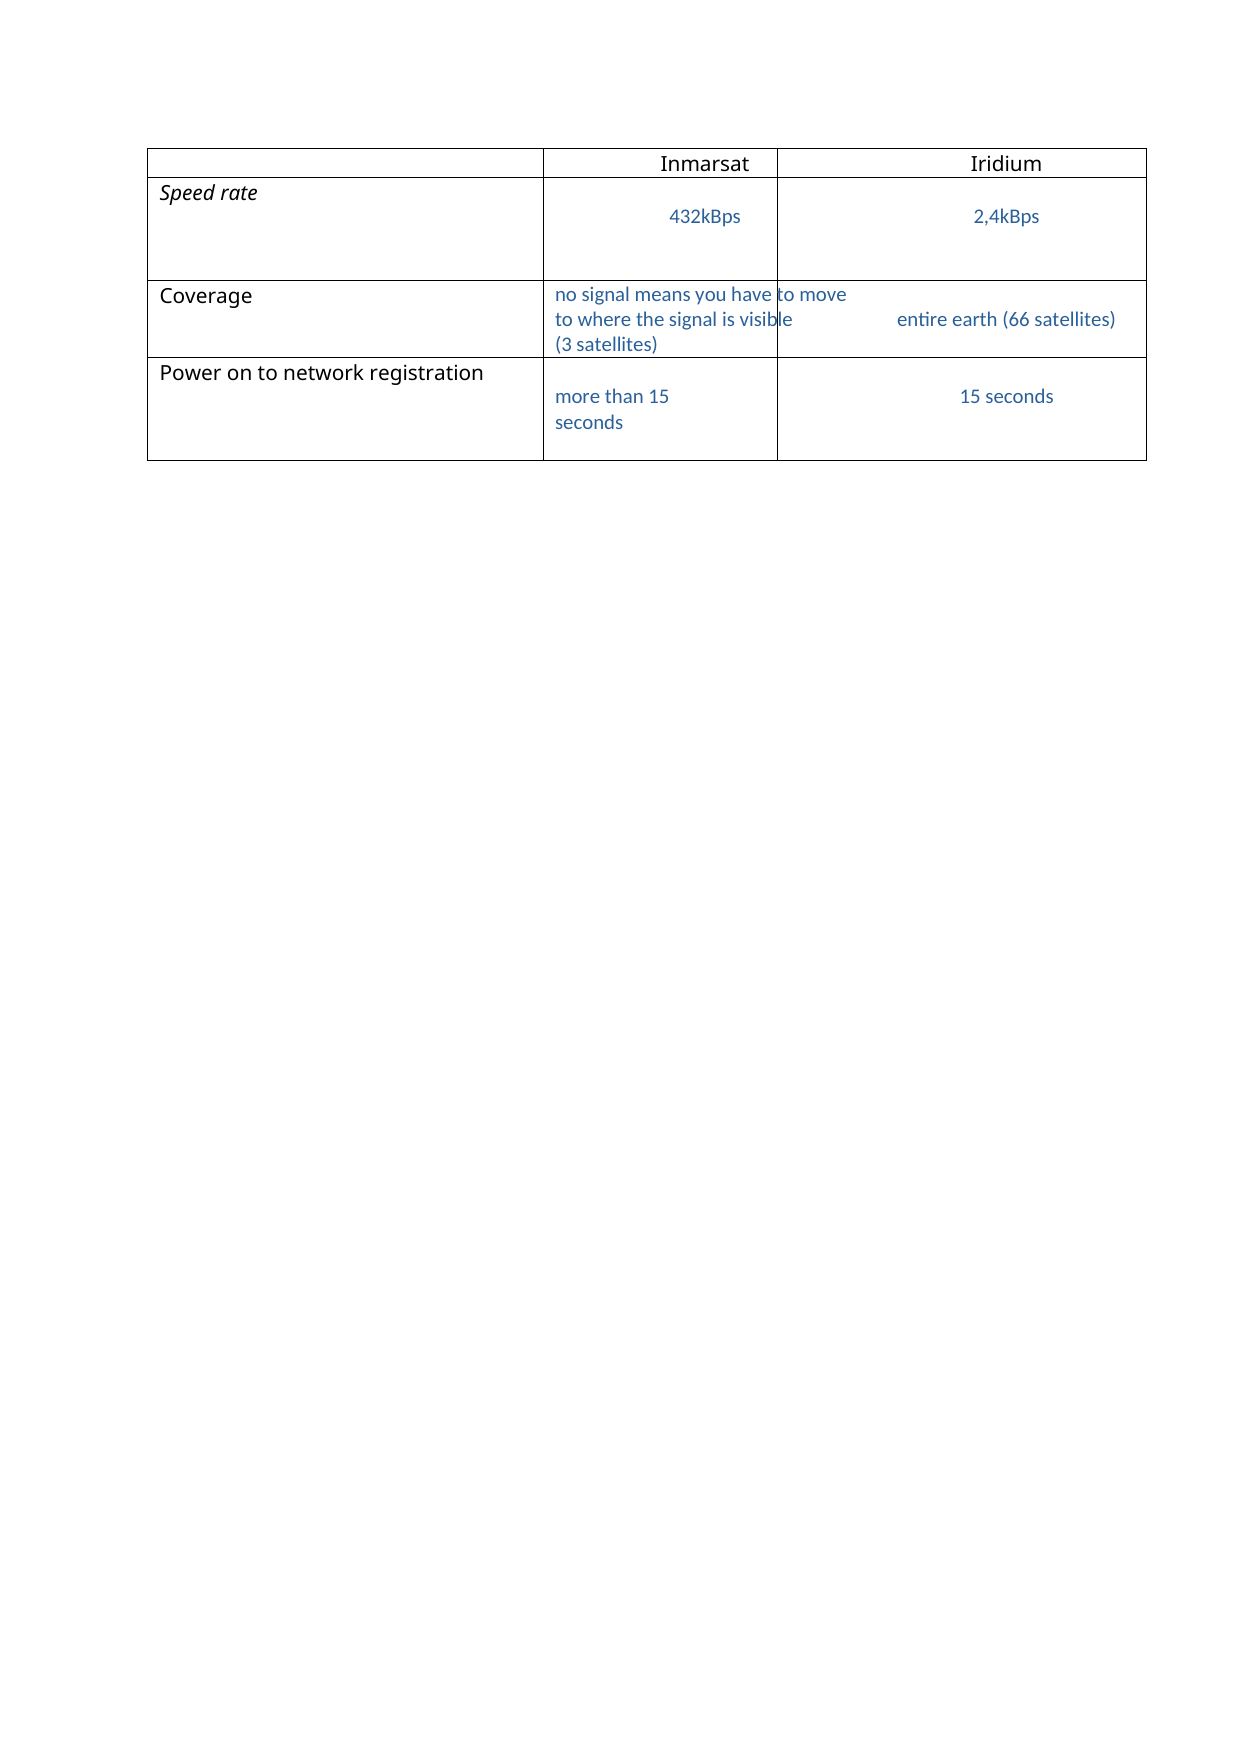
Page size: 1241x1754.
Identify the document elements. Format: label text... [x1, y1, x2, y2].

table_cell Coverage [148, 281, 543, 357]
table_header Iridium [778, 149, 1146, 177]
table_header Inmarsat [544, 149, 777, 177]
table_cell no signal means you have to move to where the signal is visible (3 satellites) [544, 281, 777, 357]
table_cell 15 seconds [778, 358, 1146, 460]
table_cell 2,4kBps [778, 178, 1146, 280]
table_cell 432kBps [544, 178, 777, 280]
table_cell entire earth (66 satellites) [778, 281, 1146, 357]
table_cell Speed rate [148, 178, 543, 280]
table_cell more than 15 seconds [544, 358, 777, 460]
table_cell Power on to network registration [148, 358, 543, 460]
table_header [148, 149, 543, 177]
